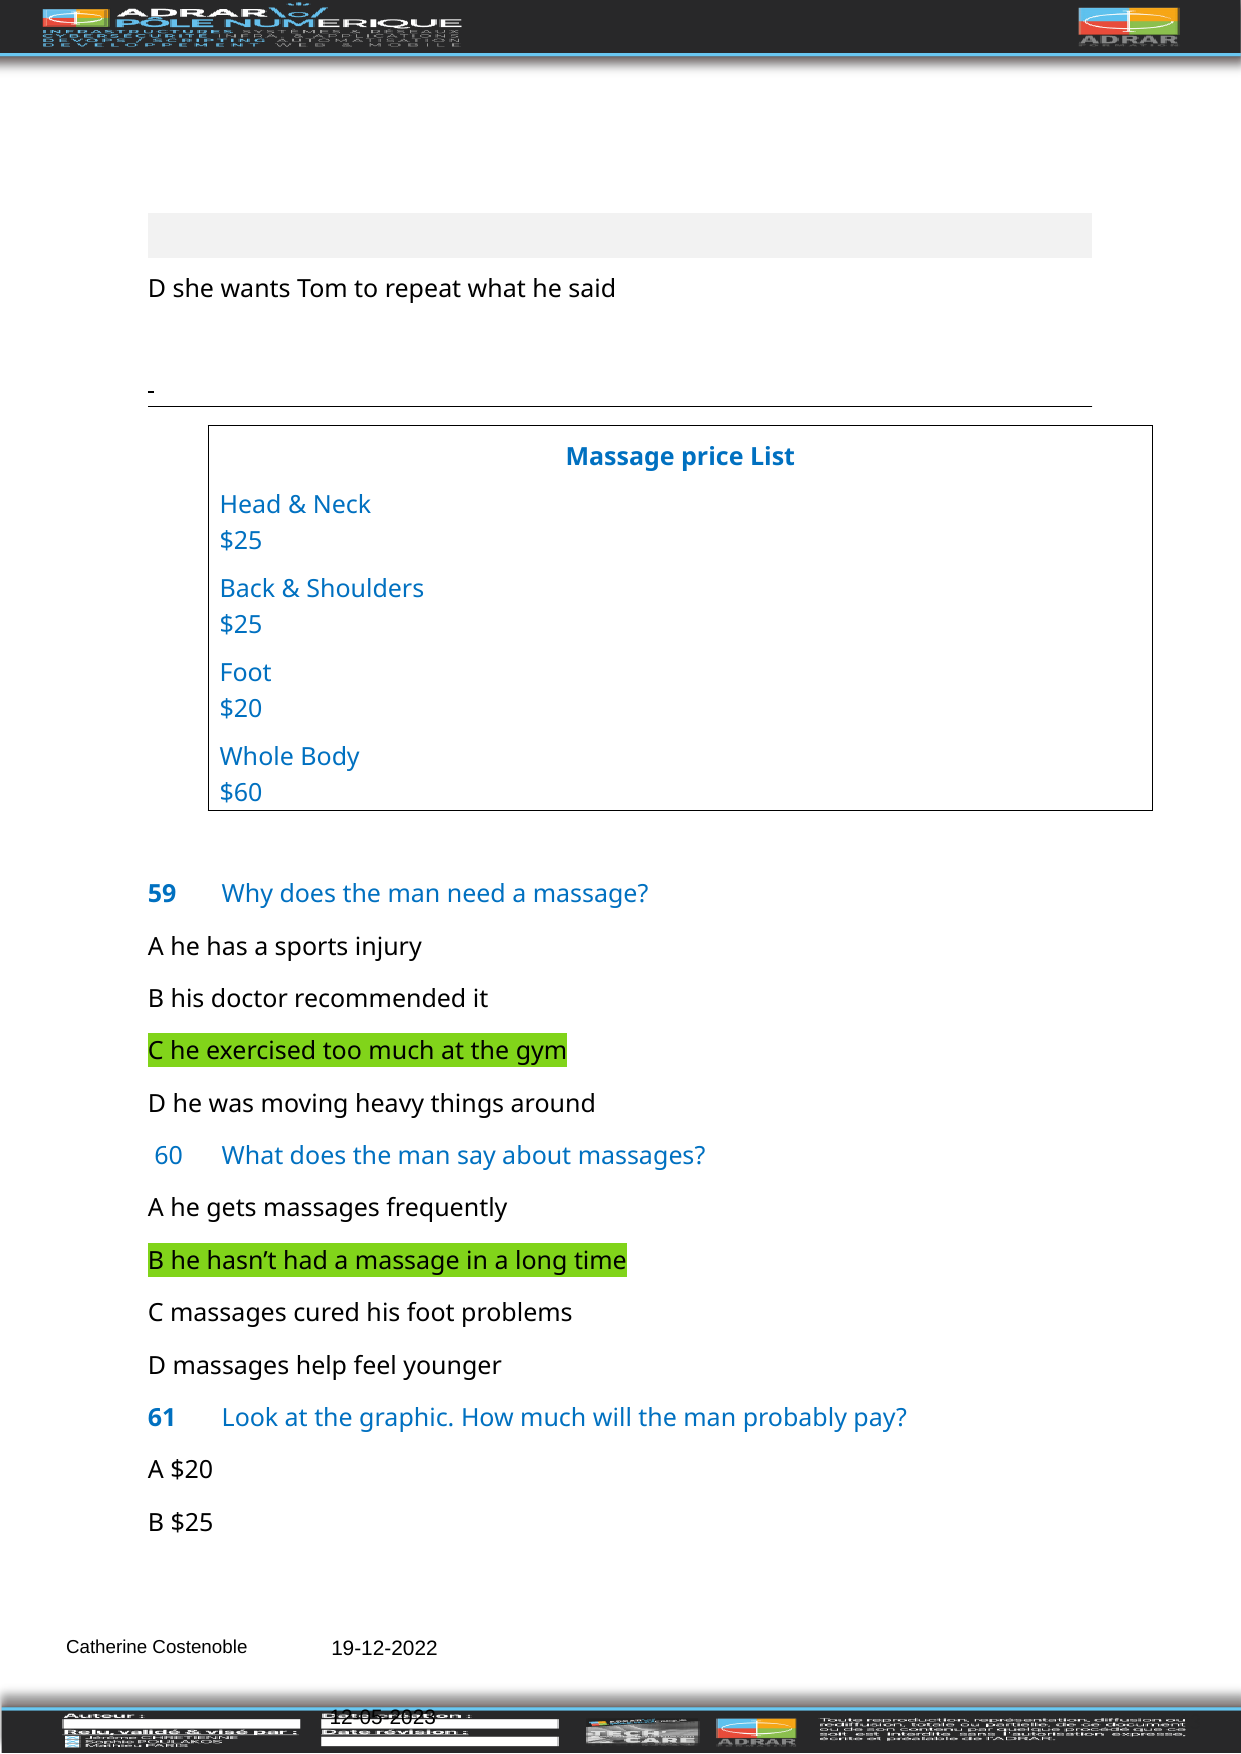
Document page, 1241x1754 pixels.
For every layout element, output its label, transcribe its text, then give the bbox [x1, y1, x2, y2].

text D massages help feel younger [148, 1347, 1092, 1381]
table_header Massage price List Head & Neck $25 Back & Shoulders $25 Foot $20 Whole Body $60 [209, 426, 1152, 810]
text B $25 [148, 1504, 1092, 1538]
text C massages cured his foot problems [148, 1295, 1092, 1329]
text B he hasn’t had a massage in a long time [148, 1242, 1092, 1277]
text D she wants Tom to repeat what he said [148, 271, 1092, 305]
text B his doctor recommended it [148, 981, 1092, 1014]
text D he was moving heavy things around [148, 1085, 1092, 1119]
picture [1, 1742, 1241, 1753]
text A he has a sports injury [148, 928, 1092, 962]
picture [0, 0, 1241, 10]
text C he exercised too much at the gym [148, 1033, 1092, 1067]
text 60 What does the man say about massages? [148, 1138, 1092, 1172]
text A he gets massages frequently [148, 1190, 1092, 1224]
text A $20 [148, 1452, 1092, 1486]
text 61 Look at the graphic. How much will the man probably pay? [148, 1400, 1092, 1434]
text 59 Why does the man need a massage? [148, 876, 1092, 910]
